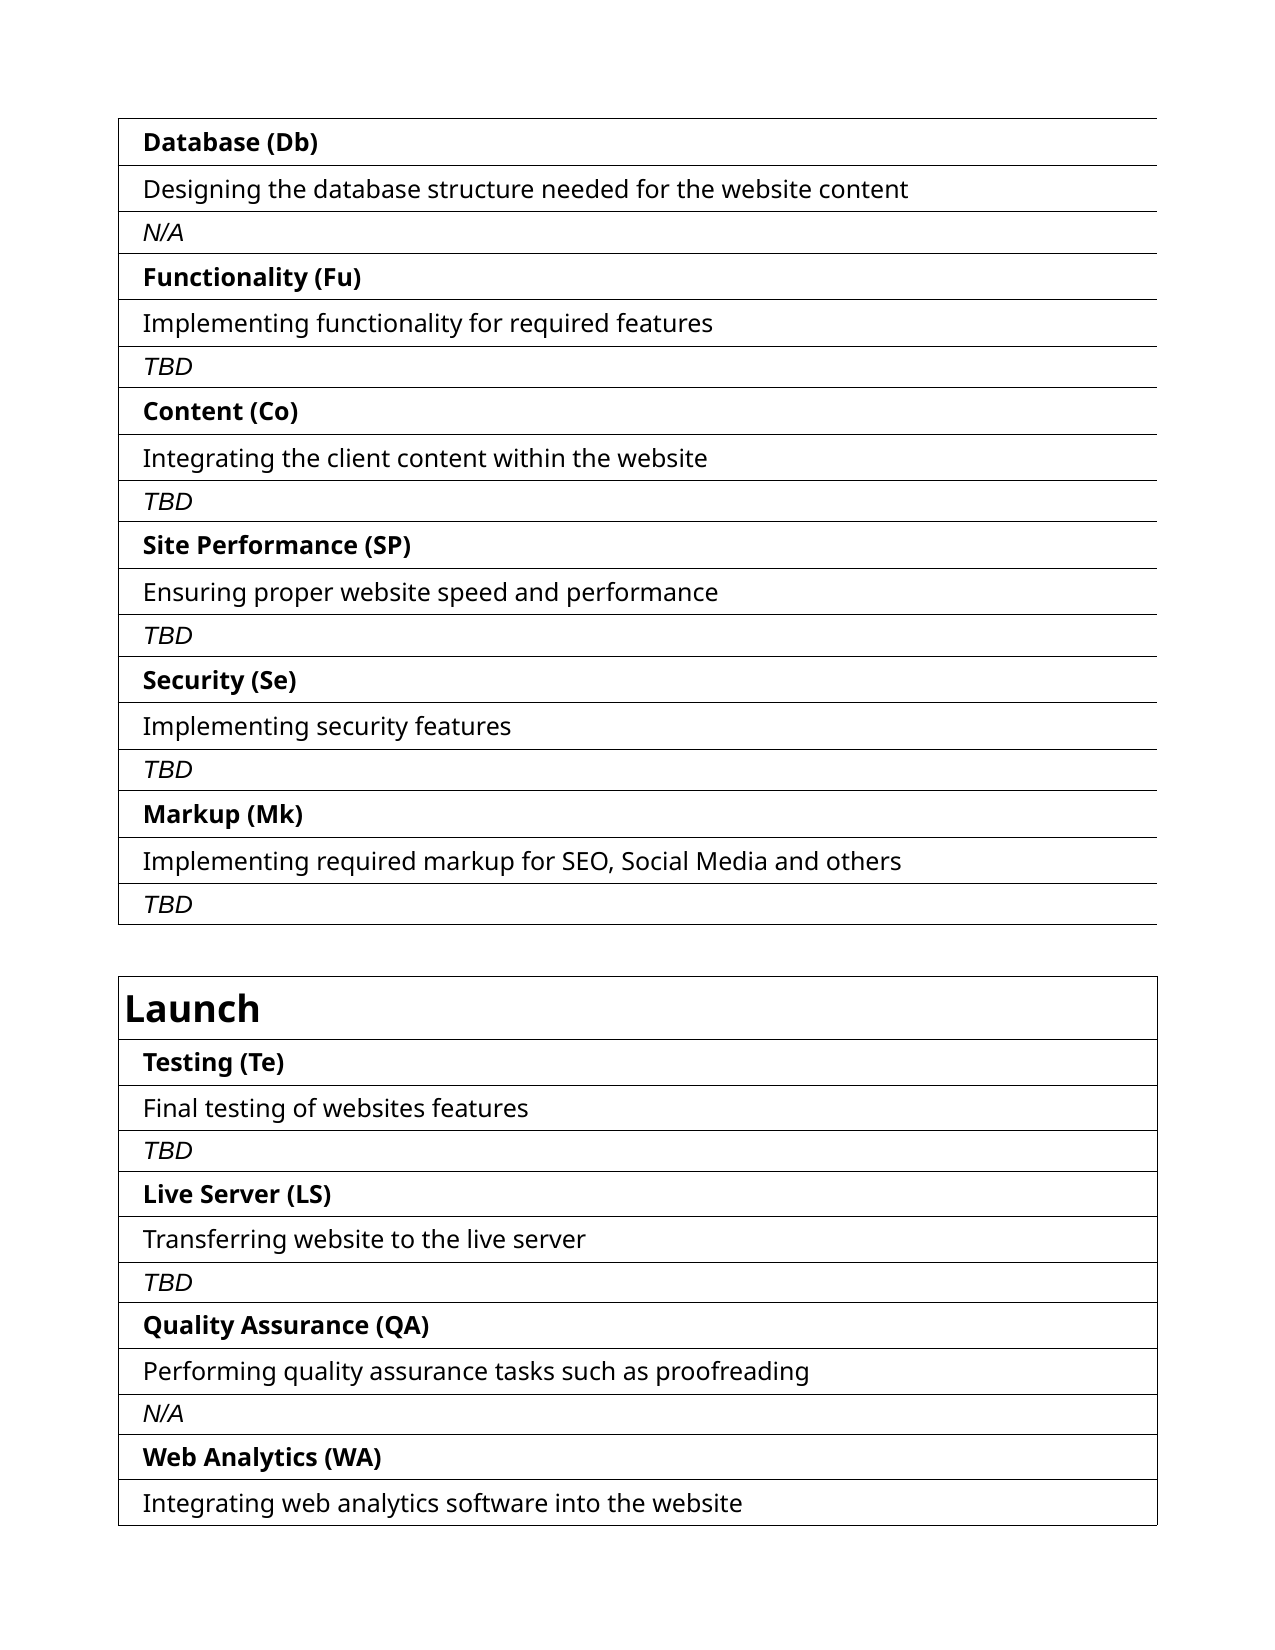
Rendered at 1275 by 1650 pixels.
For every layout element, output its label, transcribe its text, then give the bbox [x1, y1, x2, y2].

table_cell N/A [119, 1395, 1157, 1434]
table_cell Database (Db) [119, 119, 1157, 165]
table_cell Performing quality assurance tasks such as proofreading [119, 1349, 1157, 1393]
table_cell Implementing required markup for SEO, Social Media and others [119, 838, 1157, 883]
table_cell Web Analytics (WA) [119, 1435, 1157, 1479]
table_cell Site Performance (SP) [119, 522, 1157, 568]
table_header Launch [119, 977, 1157, 1039]
table_cell Content (Co) [119, 388, 1157, 433]
table_cell Markup (Mk) [119, 791, 1157, 837]
table_cell Transferring website to the live server [119, 1217, 1157, 1262]
table_cell Implementing security features [119, 703, 1157, 749]
table_cell TBD [119, 1263, 1157, 1302]
table_cell Security (Se) [119, 657, 1157, 702]
table_cell TBD [119, 615, 1157, 656]
table_cell Integrating web analytics software into the website [119, 1480, 1157, 1525]
table_cell Ensuring proper website speed and performance [119, 569, 1157, 614]
table_cell Integrating the client content within the website [119, 435, 1157, 480]
table_cell Quality Assurance (QA) [119, 1303, 1157, 1348]
table_cell Live Server (LS) [119, 1172, 1157, 1216]
table_cell Testing (Te) [119, 1040, 1157, 1085]
table_cell Designing the database structure needed for the website content [119, 166, 1157, 211]
table_cell TBD [119, 750, 1157, 790]
table_cell TBD [119, 884, 1157, 924]
table_cell Implementing functionality for required features [119, 300, 1157, 346]
table_cell Functionality (Fu) [119, 254, 1157, 299]
table_cell TBD [119, 347, 1157, 387]
table_cell TBD [119, 481, 1157, 521]
table_cell N/A [119, 212, 1157, 252]
table_cell TBD [119, 1131, 1157, 1171]
table_cell Final testing of websites features [119, 1086, 1157, 1130]
